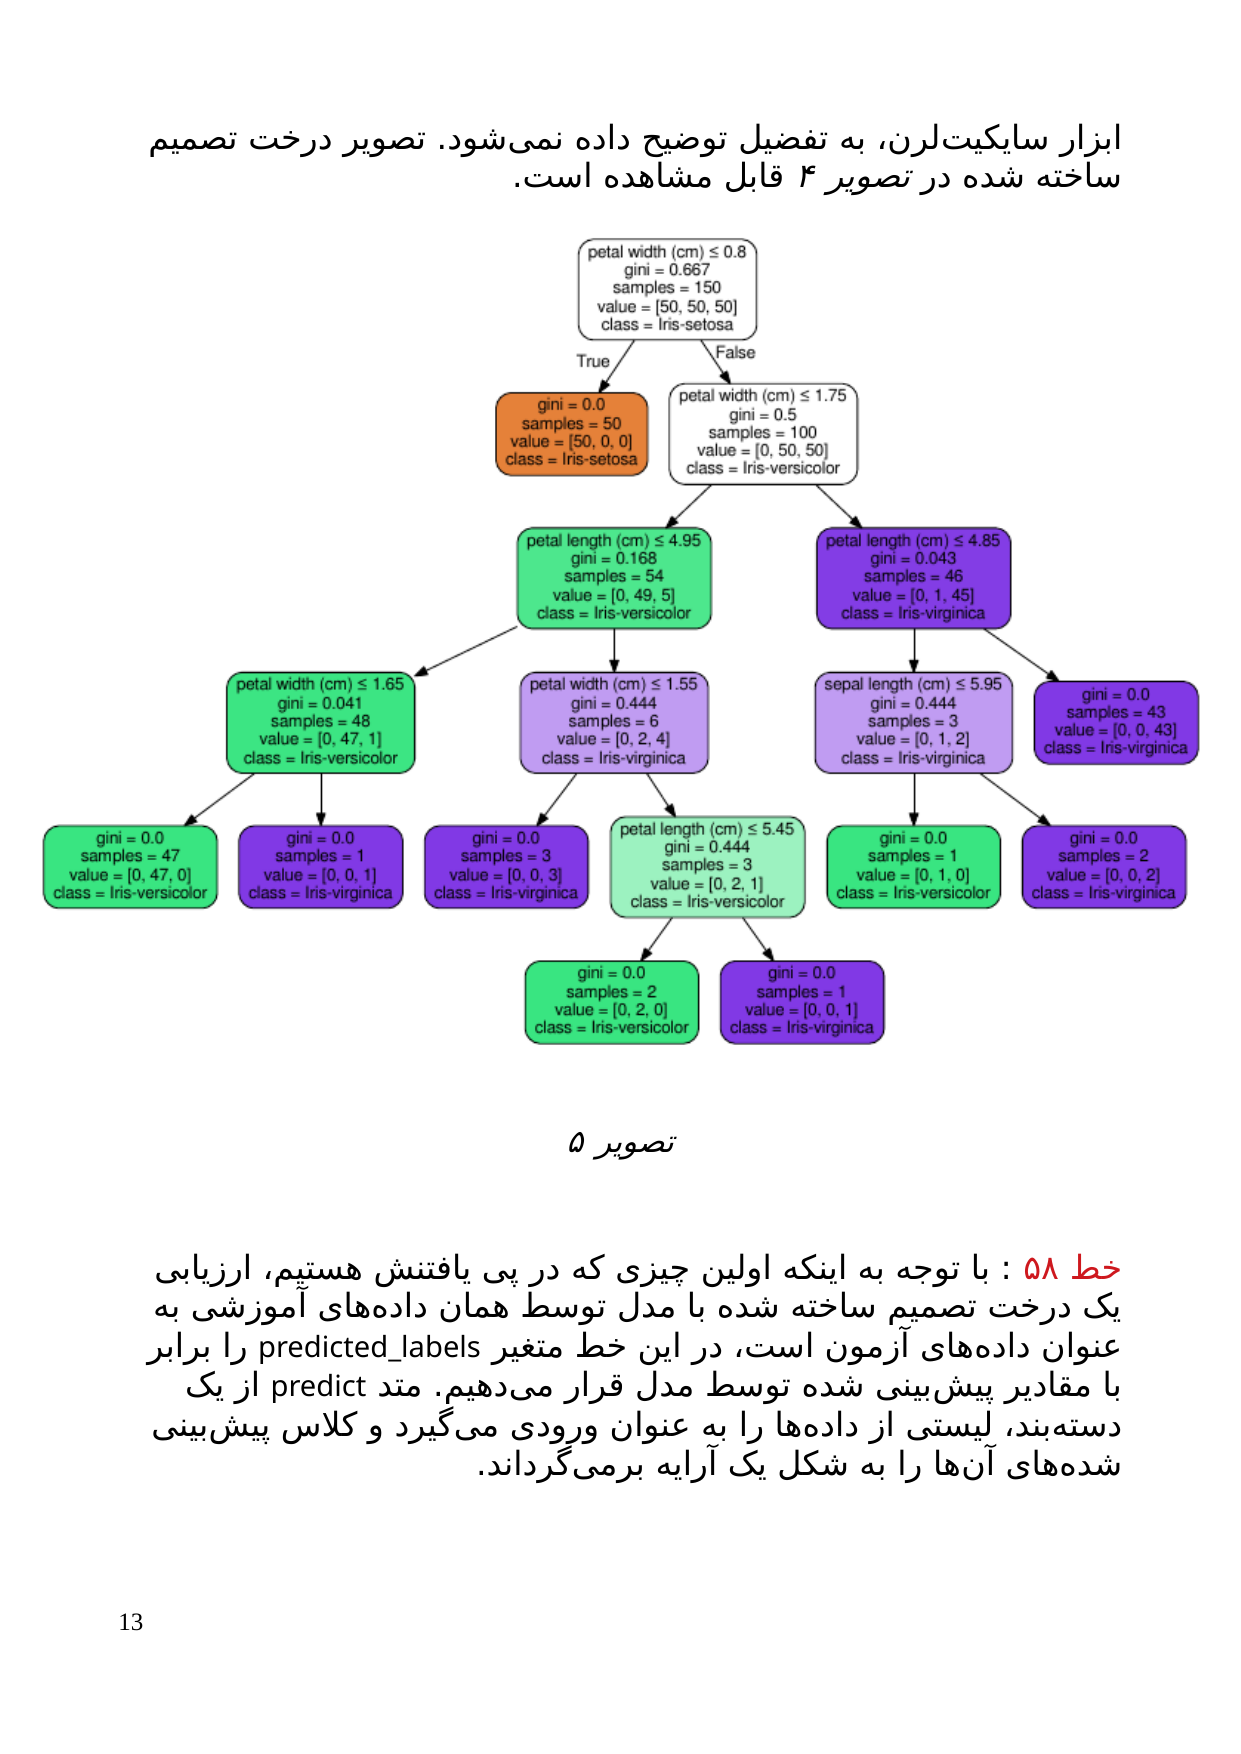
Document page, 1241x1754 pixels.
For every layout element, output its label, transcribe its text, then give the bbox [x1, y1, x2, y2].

picture [0, 197, 1241, 1082]
text خط ۳۸ تا ۴۸ : درخت تصمیم ساخته شده را مصور می‌کند و در یک فایل ذخیره می‌کند. این قسمت به دلیل ارتباط نداشتن با بحث داده‌کاوی و ابزار سایکیت‌لرن، به تفضیل توضیح داده نمی‌شود. تصویر درخت تصمیم ساخته شده در تصویر ۴ قابل مشاهده است. [118, 118, 1122, 196]
text تصویر ۵ [118, 1124, 1122, 1160]
text خط ۵۸ : با توجه به اینکه اولین چیزی که در پی یافتنش هستیم، ارزیابی یک درخت تصمیم ساخته شده با مدل توسط همان داده‌های آموزشی به عنوان داده‌های آزمون است، در این خط متغیر predicted_labels را برابر با مقادیر پیش‌بینی شده توسط مدل قرار می‌دهیم. متد predict از یک دسته‌بند، لیستی از داده‌ها را به عنوان ورودی می‌گیرد و کلاس پیش‌بینی شده‌های آن‌ها را به شکل یک آرایه برمی‌گرداند. [118, 1248, 1122, 1483]
